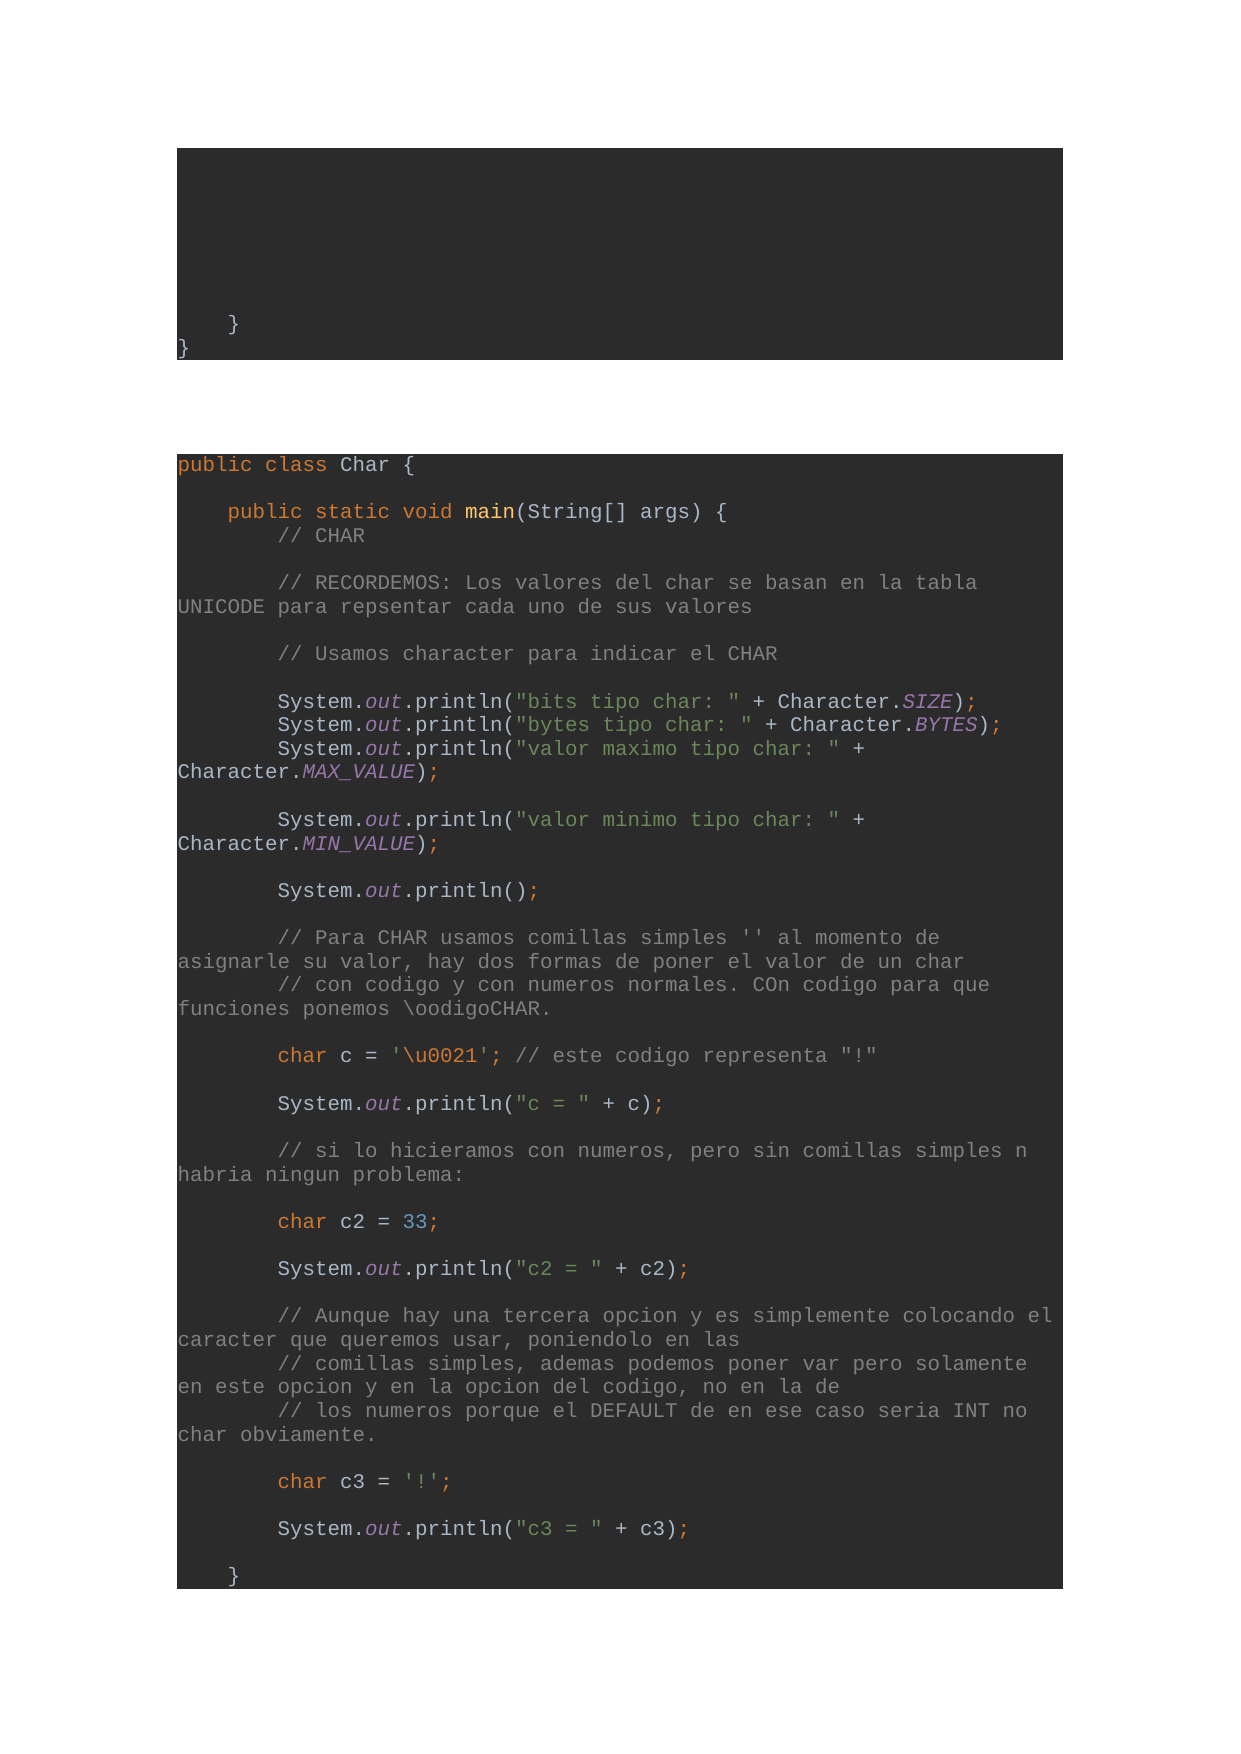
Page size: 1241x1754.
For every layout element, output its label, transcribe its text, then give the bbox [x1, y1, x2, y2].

text } } [177, 148, 1063, 360]
text public class Char { public static void main(String[] args) { // CHAR // RECORDEMOS: Los valores del char se basan en la tabla UNICODE para repsentar cada uno de sus valores // Usamos character para indicar el CHAR System.out.println("bits tipo char: " + Character.SIZE); System.out.println("bytes tipo char: " + Character.BYTES); System.out.println("valor maximo tipo char: " + Character.MAX_VALUE); System.out.println("valor minimo tipo char: " + Character.MIN_VALUE); System.out.println(); // Para CHAR usamos comillas simples '' al momento de asignarle su valor, hay dos formas de poner el valor de un char // con codigo y con numeros normales. COn codigo para que funciones ponemos \oodigoCHAR. char c = '\u0021'; // este codigo representa "!" System.out.println("c = " + c); // si lo hicieramos con numeros, pero sin comillas simples n habria ningun problema: char c2 = 33; System.out.println("c2 = " + c2); // Aunque hay una tercera opcion y es simplemente colocando el caracter que queremos usar, poniendolo en las // comillas simples, ademas podemos poner var pero solamente en este opcion y en la opcion del codigo, no en la de // los numeros porque el DEFAULT de en ese caso seria INT no char obviamente. char c3 = '!'; System.out.println("c3 = " + c3); } [177, 454, 1063, 1589]
